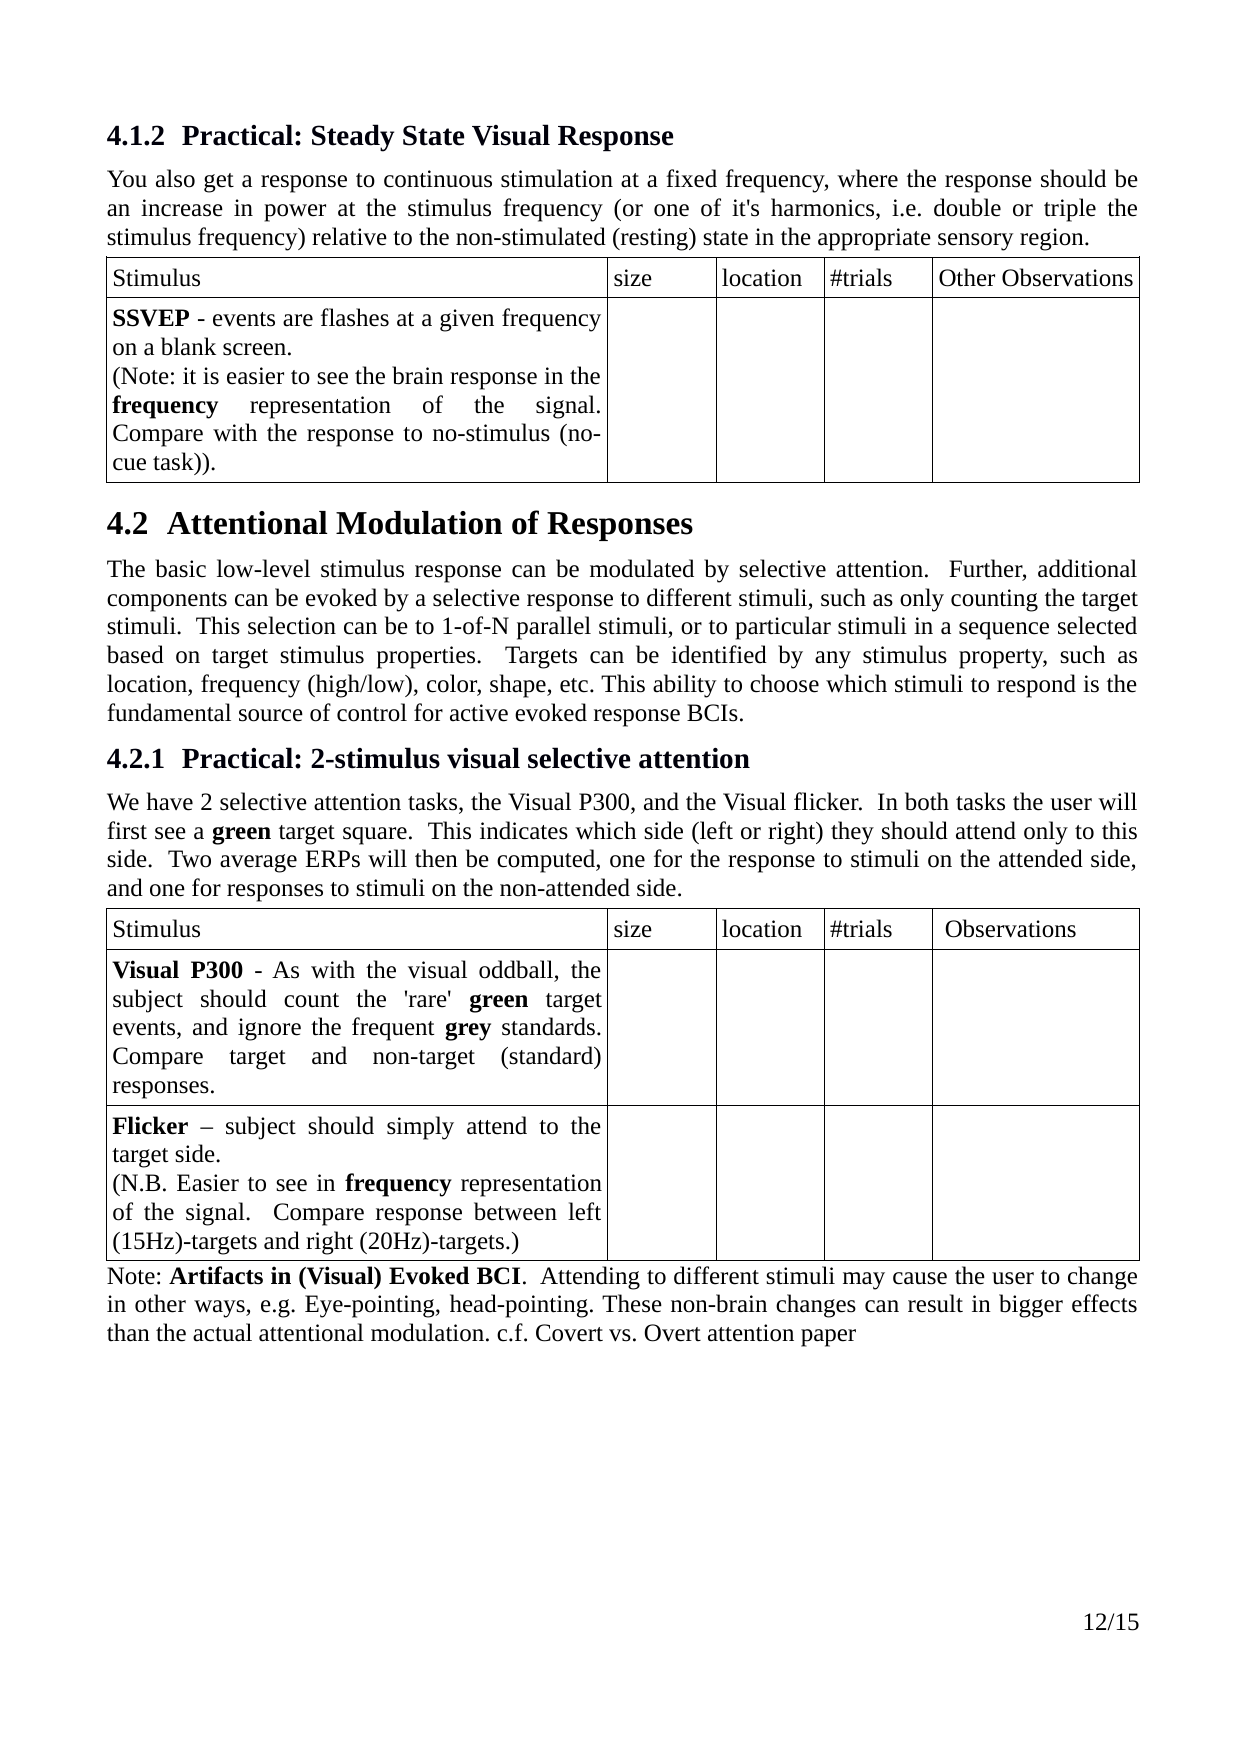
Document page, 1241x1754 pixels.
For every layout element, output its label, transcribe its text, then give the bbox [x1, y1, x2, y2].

subtitle Attentional Modulation of Responses [107, 503, 1139, 541]
table_cell Visual P300 - As with the visual oddball, the subject should count the 'rare' green target events, and ignore the frequent grey standards. Compare target and non-target (standard) responses. [107, 950, 607, 1104]
table_header size [608, 258, 716, 297]
subtitle Practical: 2-stimulus visual selective attention [107, 741, 1139, 774]
table_cell [933, 298, 1139, 482]
table_cell [933, 950, 1139, 1104]
table_header location [717, 909, 824, 949]
subtitle Practical: Steady State Visual Response [107, 118, 1139, 152]
text We have 2 selective attention tasks, the Visual P300, and the Visual flicker. In both tasks the user will first see a green target square. This indicates which side (left or right) they should attend only to this side. Two average ERPs will then be computed, one for the response to stimuli on the attended side, and one for responses to stimuli on the non-attended side. [107, 787, 1139, 902]
table_header #trials [825, 258, 932, 297]
table_cell [608, 950, 716, 1104]
table_cell [825, 298, 932, 482]
table_cell [717, 298, 824, 482]
table_header Other Observations [933, 258, 1139, 297]
table_cell [825, 950, 932, 1104]
table_cell [933, 1106, 1139, 1260]
table_cell SSVEP - events are flashes at a given frequency on a blank screen. (Note: it is easier to see the brain response in the frequency representation of the signal. Compare with the response to no-stimulus (no-cue task)). [107, 298, 607, 482]
table_cell [825, 1106, 932, 1260]
text You also get a response to continuous stimulation at a fixed frequency, where the response should be an increase in power at the stimulus frequency (or one of it's harmonics, i.e. double or triple the stimulus frequency) relative to the non-stimulated (resting) state in the appropriate sensory region. [107, 164, 1139, 250]
table_header Stimulus [107, 258, 607, 297]
text Note: Artifacts in (Visual) Evoked BCI. Attending to different stimuli may cause the user to change in other ways, e.g. Eye-pointing, head-pointing. These non-brain changes can result in bigger effects than the actual attentional modulation. c.f. Covert vs. Overt attention paper [107, 1261, 1139, 1347]
table_cell [717, 1106, 824, 1260]
table_header Stimulus [107, 909, 607, 949]
table_header location [717, 258, 824, 297]
table_header #trials [825, 909, 932, 949]
table_cell Flicker – subject should simply attend to the target side. (N.B. Easier to see in frequency representation of the signal. Compare response between left (15Hz)-targets and right (20Hz)-targets.) [107, 1106, 607, 1260]
table_cell [608, 1106, 716, 1260]
table_header Observations [933, 909, 1139, 949]
table_header size [608, 909, 716, 949]
table_cell [608, 298, 716, 482]
text The basic low-level stimulus response can be modulated by selective attention. Further, additional components can be evoked by a selective response to different stimuli, such as only counting the target stimuli. This selection can be to 1-of-N parallel stimuli, or to particular stimuli in a sequence selected based on target stimulus properties. Targets can be identified by any stimulus property, such as location, frequency (high/low), color, shape, etc. This ability to choose which stimuli to respond is the fundamental source of control for active evoked response BCIs. [107, 554, 1139, 726]
table_cell [717, 950, 824, 1104]
